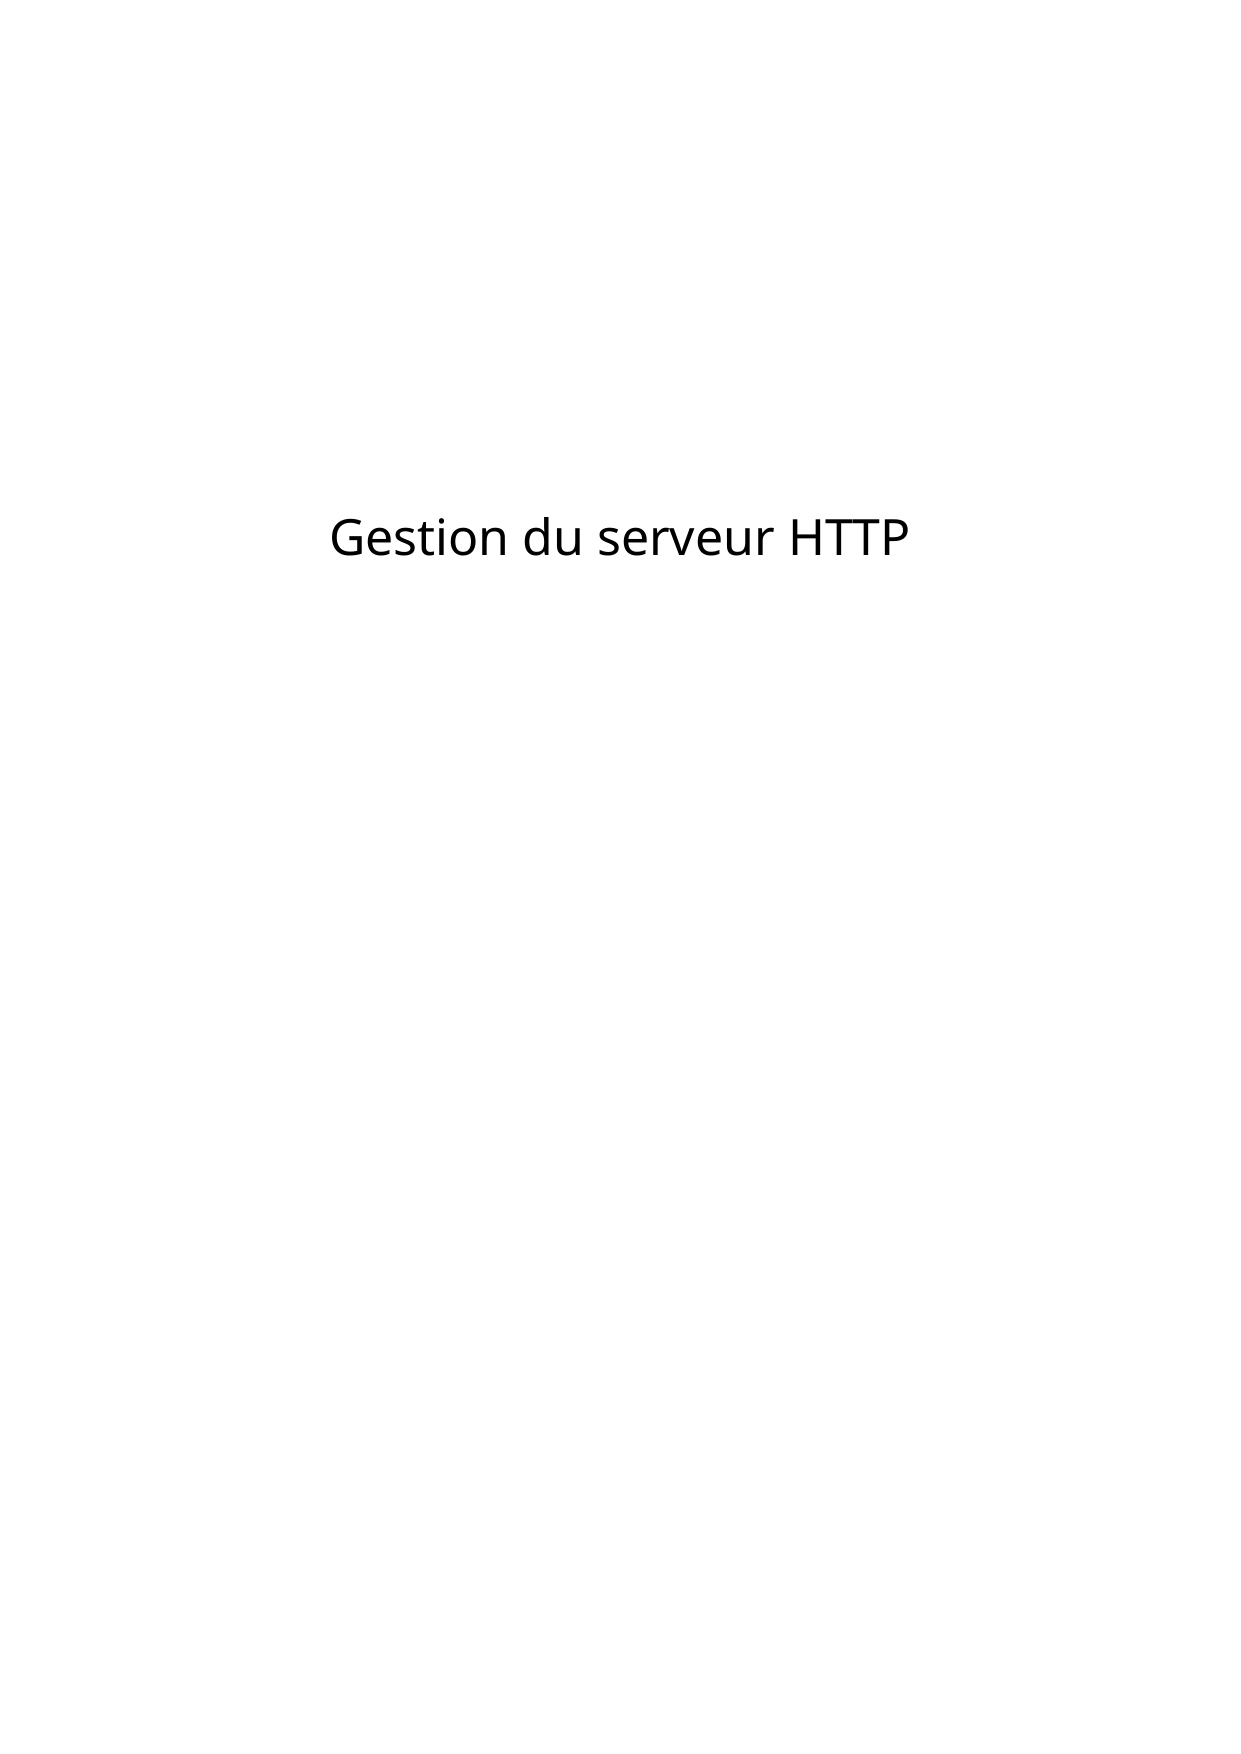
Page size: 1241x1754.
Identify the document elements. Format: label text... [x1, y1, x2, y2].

text Gestion du serveur HTTP [59, 502, 1181, 571]
